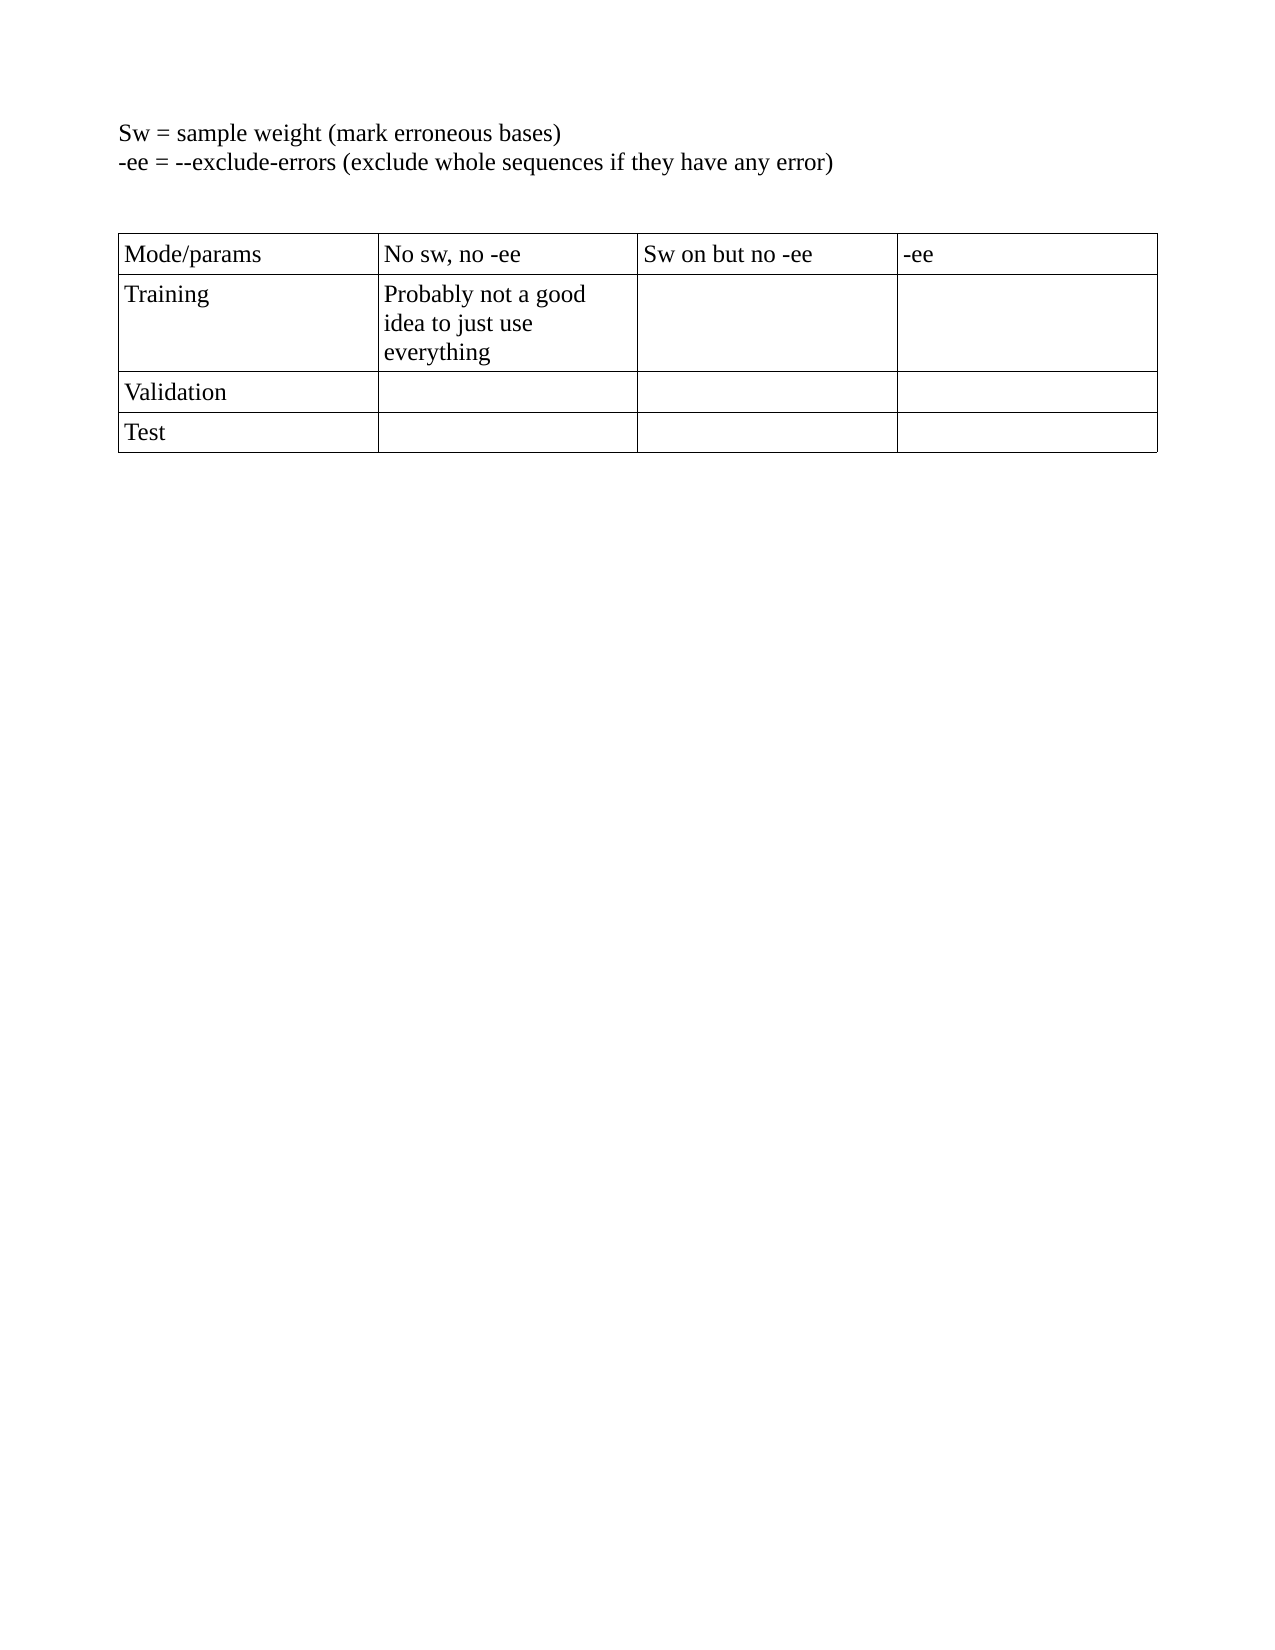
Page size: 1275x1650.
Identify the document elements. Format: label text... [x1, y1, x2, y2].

table_cell [898, 372, 1157, 412]
table_header -ee [898, 234, 1157, 273]
table_cell [898, 413, 1157, 452]
table_cell Validation [119, 372, 378, 412]
table_cell [638, 275, 897, 371]
table_cell [638, 372, 897, 412]
table_cell Test [119, 413, 378, 452]
table_cell [379, 372, 637, 412]
table_cell Training [119, 275, 378, 371]
table_cell Probably not a good idea to just use everything [379, 275, 637, 371]
table_header Sw on but no -ee [638, 234, 897, 273]
table_header Mode/params [119, 234, 378, 273]
table_cell [898, 275, 1157, 371]
text Sw = sample weight (mark erroneous bases) [118, 118, 1157, 147]
table_cell [379, 413, 637, 452]
table_cell [638, 413, 897, 452]
text -ee = --exclude-errors (exclude whole sequences if they have any error) [118, 147, 1157, 176]
table_header No sw, no -ee [379, 234, 637, 273]
